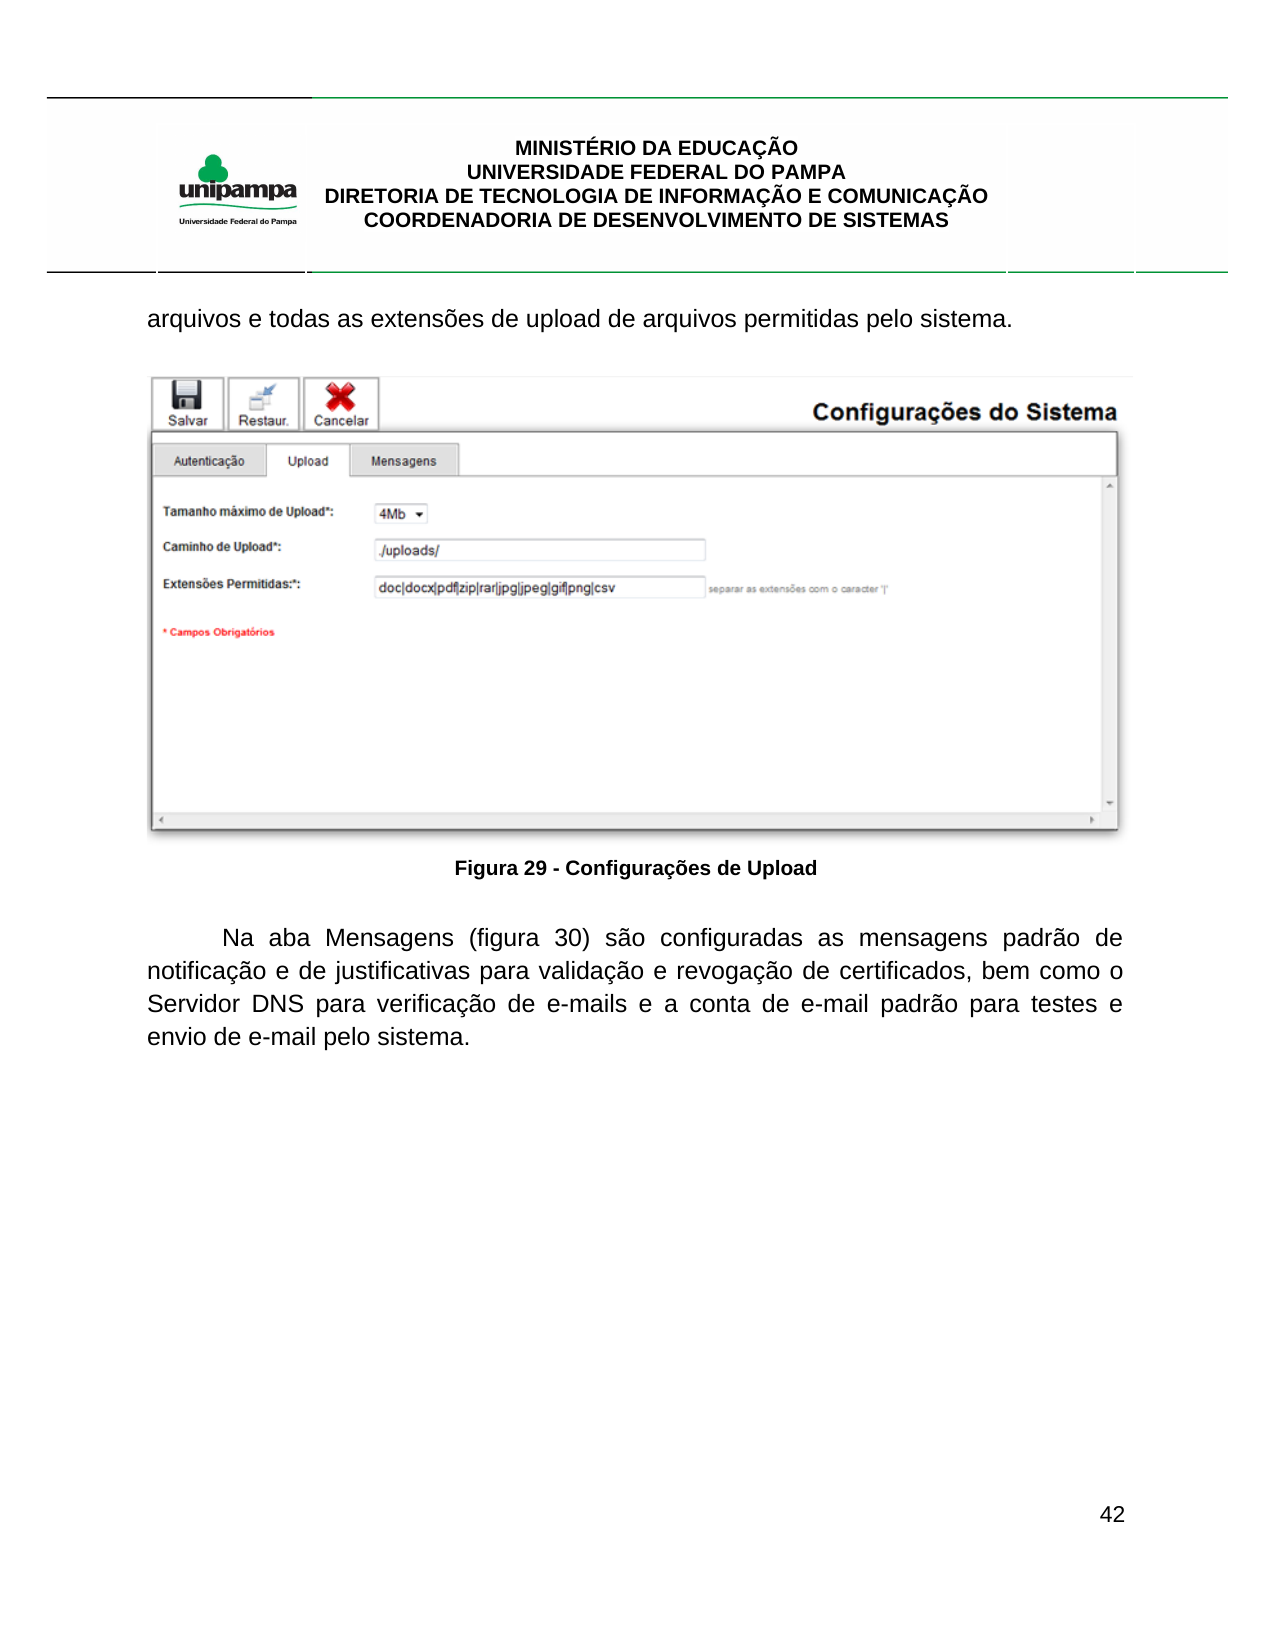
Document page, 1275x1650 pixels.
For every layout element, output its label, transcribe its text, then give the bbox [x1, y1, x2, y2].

text Na aba Mensagens (figura 30) são configuradas as mensagens padrão de notificação e de justificativas para validação e revogação de certificados, bem como o Servidor DNS para verificação de e-mails e a conta de e-mail padrão para testes e envio de e-mail pelo sistema. [147, 923, 1125, 1050]
text Figura 29 - Configurações de Upload [147, 856, 1125, 880]
picture [307, 125, 1006, 273]
picture [1008, 125, 1134, 273]
picture [46, 97, 1228, 273]
text arquivos e todas as extensões de upload de arquivos permitidas pelo sistema. [147, 304, 1125, 333]
picture [146, 376, 1134, 847]
picture [158, 125, 306, 273]
